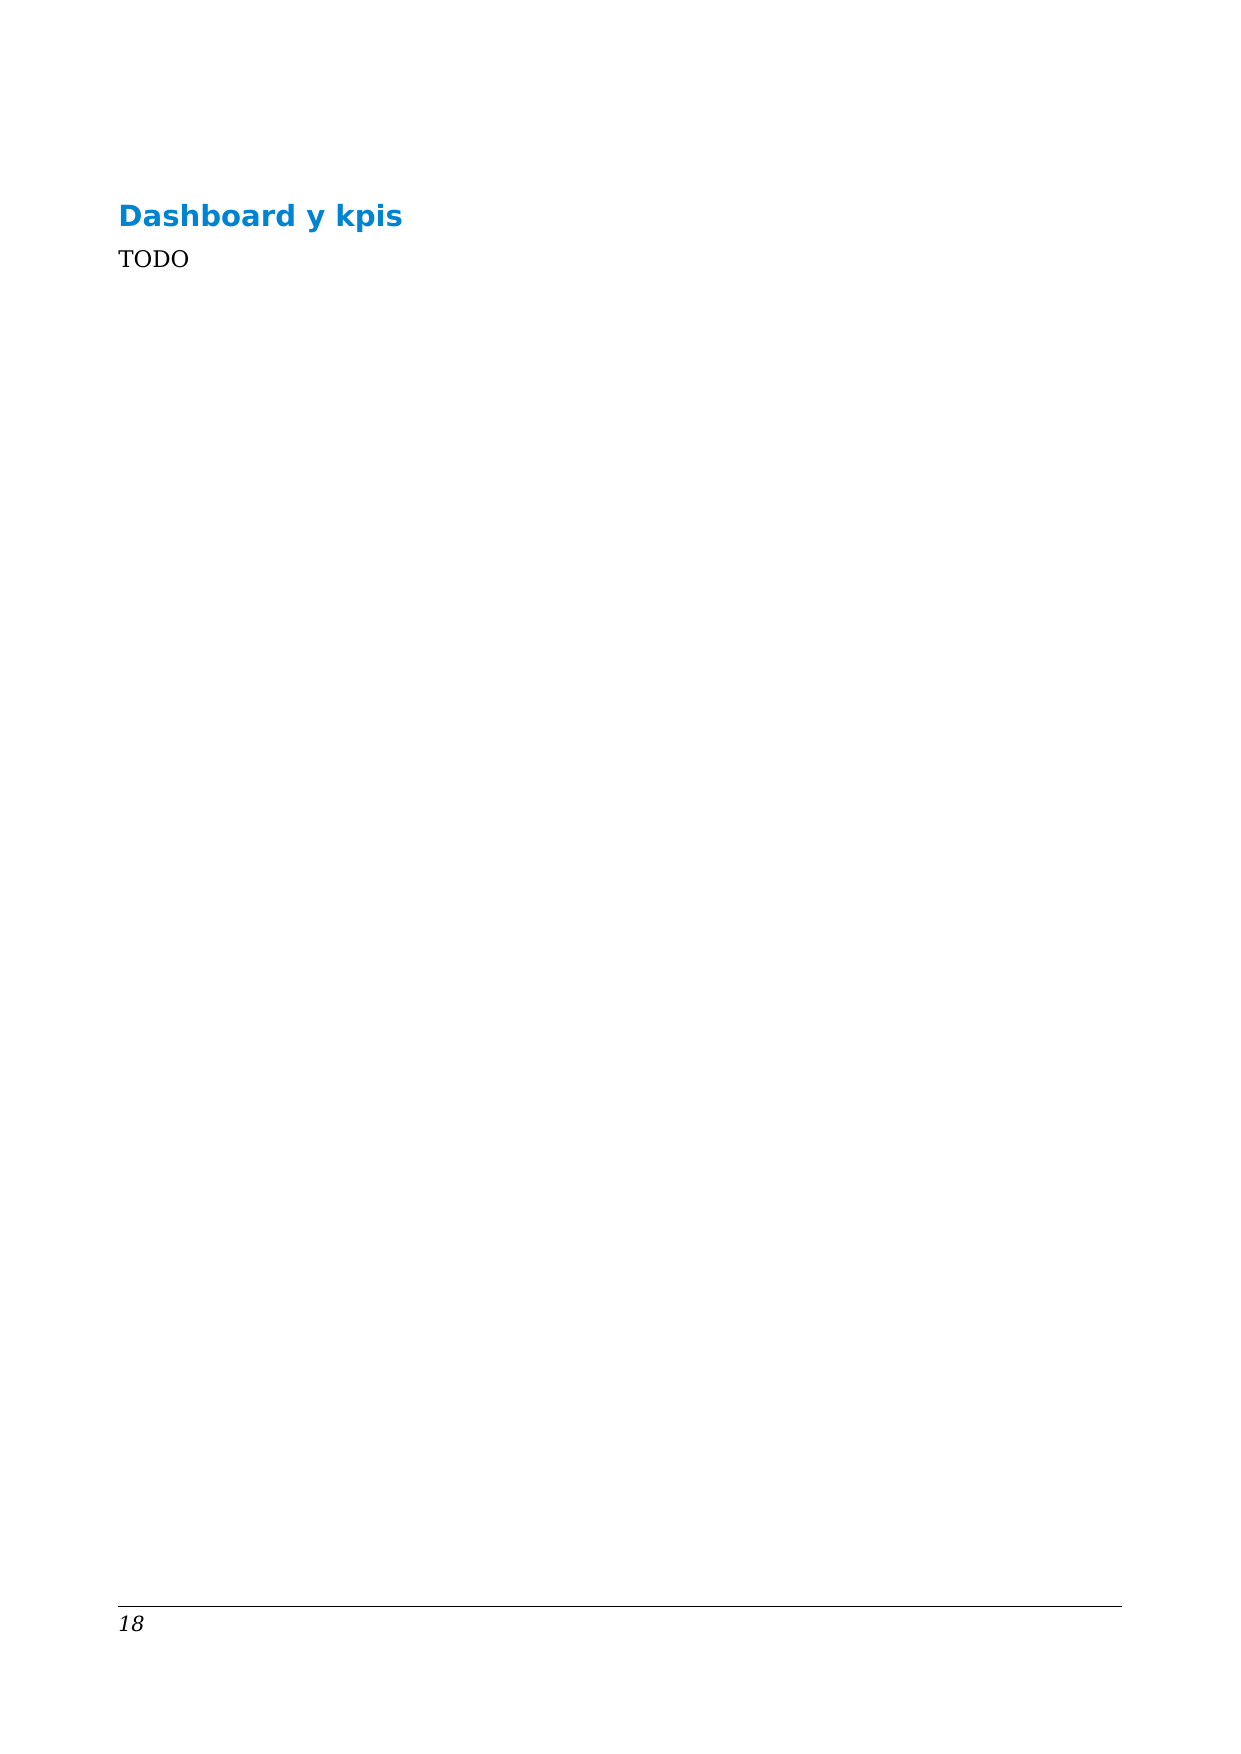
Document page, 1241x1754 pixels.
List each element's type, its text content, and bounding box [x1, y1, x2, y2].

subtitle Dashboard y kpis [118, 200, 1122, 234]
text TODO [118, 246, 1122, 273]
